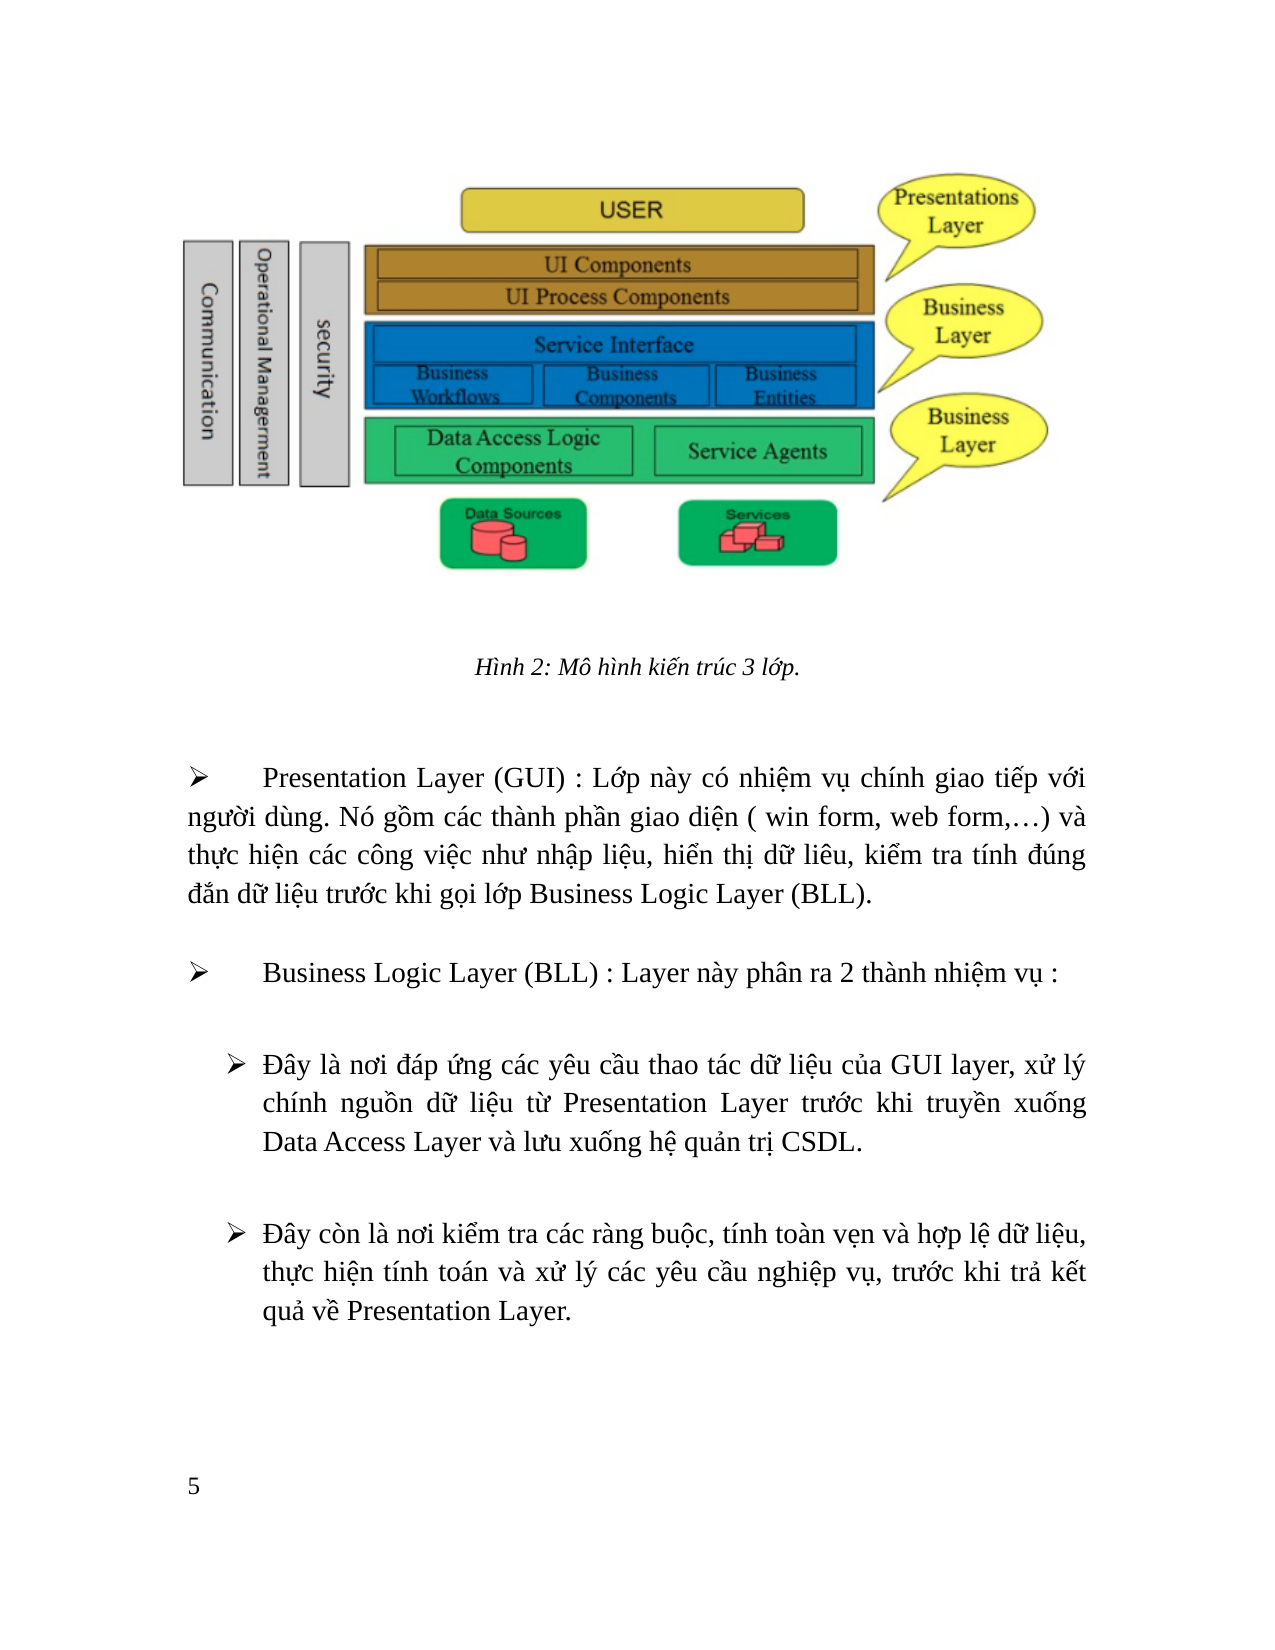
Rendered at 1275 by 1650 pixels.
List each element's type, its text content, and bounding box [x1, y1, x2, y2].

list Presentation Layer (GUI) : Lớp này có nhiệm vụ chính giao tiếp với người dùng. Nó gồm các thành phần giao diện ( win form, web form,…) và thực hiện các công việc như nhập liệu, hiển thị dữ liêu, kiểm tra tính đúng đắn dữ liệu trước khi gọi lớp Business Logic Layer (BLL). [187, 760, 1087, 909]
picture [147, 150, 1128, 623]
list Đây còn là nơi kiểm tra các ràng buộc, tính toàn vẹn và hợp lệ dữ liệu, thực hiện tính toán và xử lý các yêu cầu nghiệp vụ, trước khi trả kết quả về Presentation Layer. [225, 1216, 1087, 1327]
list Đây là nơi đáp ứng các yêu cầu thao tác dữ liệu của GUI layer, xử lý chính nguồn dữ liệu từ Presentation Layer trước khi truyền xuống Data Access Layer và lưu xuống hệ quản trị CSDL. [225, 1047, 1087, 1158]
text Hình 2: Mô hình kiến trúc 3 lớp. [187, 623, 1087, 681]
list Business Logic Layer (BLL) : Layer này phân ra 2 thành nhiệm vụ : [187, 955, 1087, 989]
